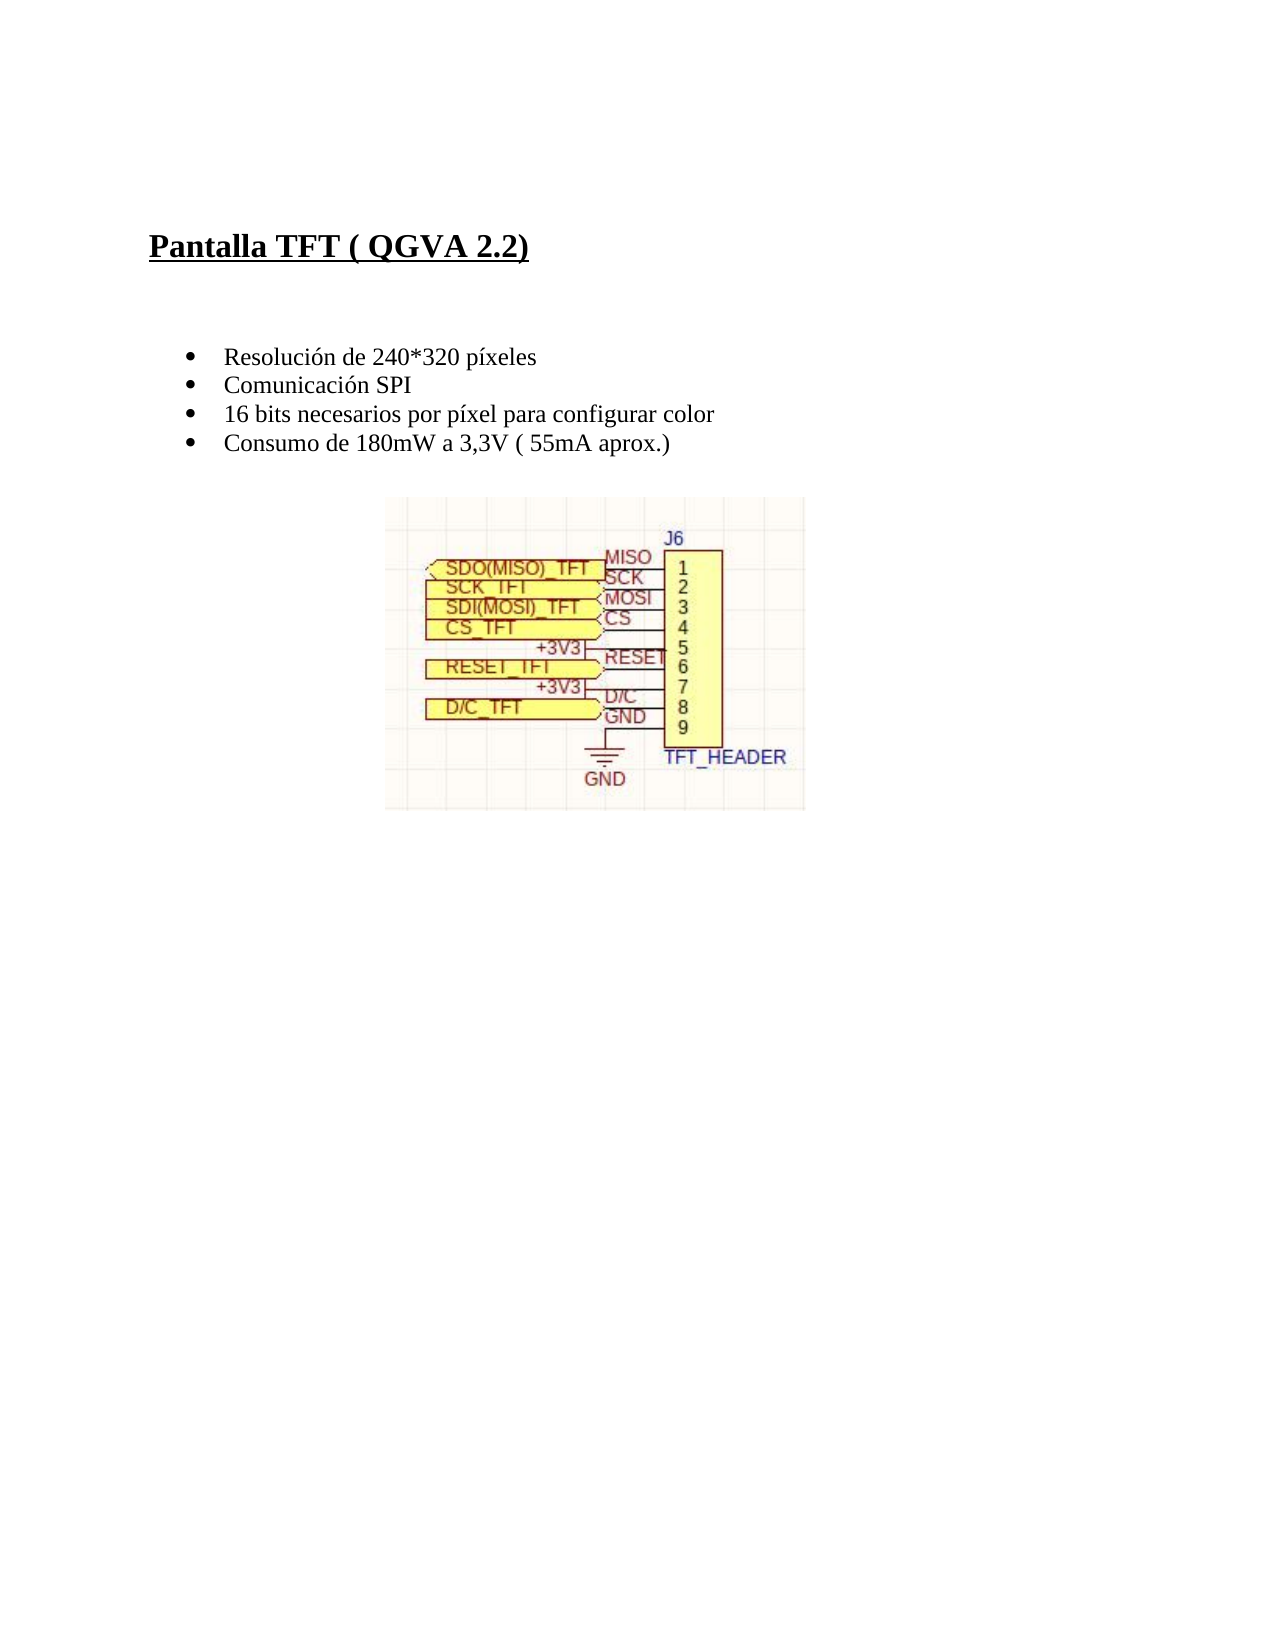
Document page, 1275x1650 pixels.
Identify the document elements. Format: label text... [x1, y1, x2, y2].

list Consumo de 180mW a 3,3V ( 55mA aprox.) [186, 428, 1087, 457]
text Pantalla TFT ( QGVA 2.2) [148, 227, 1087, 265]
list Comunicación SPI [186, 370, 1087, 399]
picture [385, 497, 806, 811]
list 16 bits necesarios por píxel para configurar color [186, 399, 1087, 428]
list Resolución de 240*320 píxeles [186, 342, 1087, 370]
